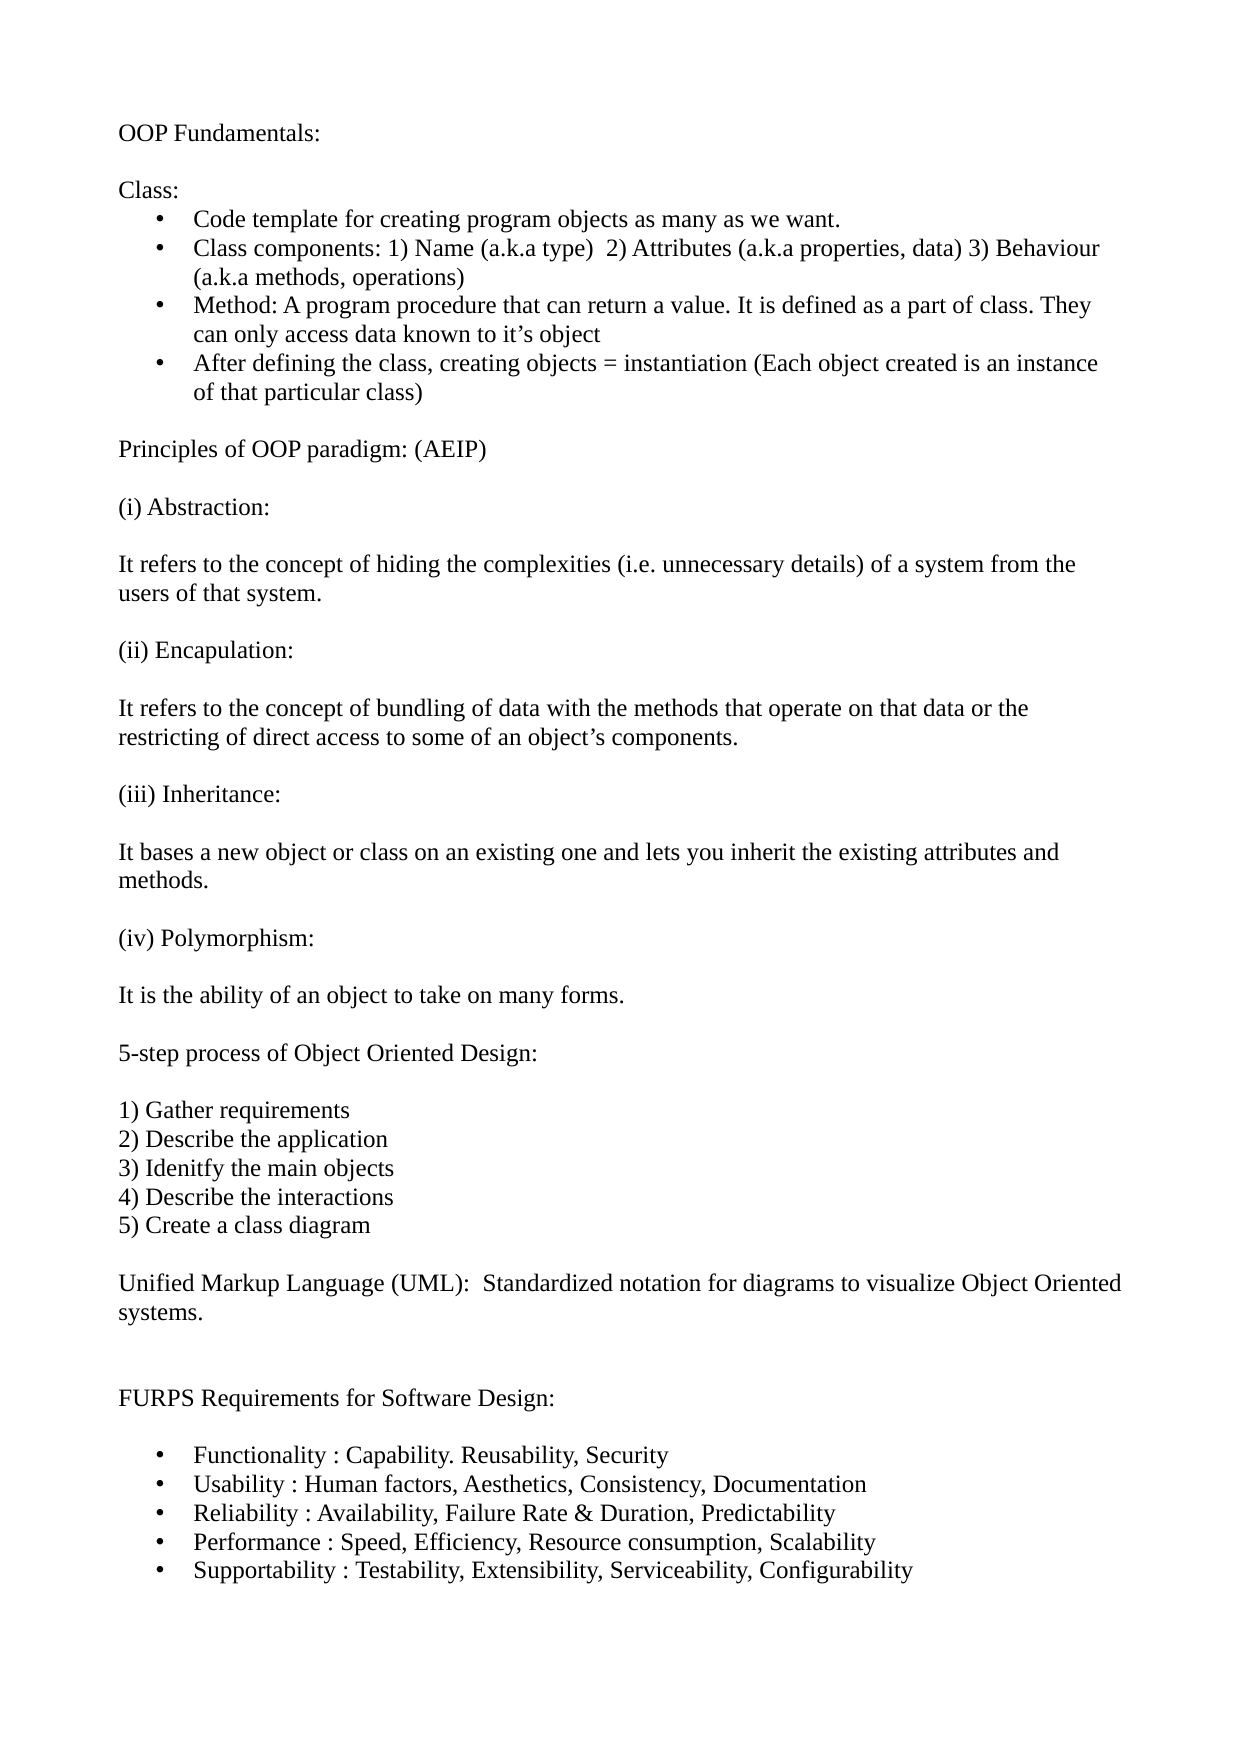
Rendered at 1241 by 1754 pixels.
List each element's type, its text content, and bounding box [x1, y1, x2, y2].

text Unified Markup Language (UML): Standardized notation for diagrams to visualize Object Oriented systems. [118, 1268, 1122, 1326]
text 5) Create a class diagram [118, 1211, 1122, 1239]
list Supportability : Testability, Extensibility, Serviceability, Configurability [156, 1556, 1122, 1584]
text (i) Abstraction: [118, 492, 1122, 521]
text Principles of OOP paradigm: (AEIP) [118, 434, 1122, 463]
text It refers to the concept of bundling of data with the methods that operate on that data or the restricting of direct access to some of an object’s components. [118, 693, 1122, 751]
text (iii) Inheritance: [118, 779, 1122, 808]
list Performance : Speed, Efficiency, Resource consumption, Scalability [156, 1527, 1122, 1556]
list After defining the class, creating objects = instantiation (Each object created is an instance of that particular class) [156, 348, 1122, 406]
list Code template for creating program objects as many as we want. [156, 204, 1122, 233]
text 3) Idenitfy the main objects [118, 1153, 1122, 1182]
text 5-step process of Object Oriented Design: [118, 1038, 1122, 1067]
list Functionality : Capability. Reusability, Security [156, 1441, 1122, 1469]
text (iv) Polymorphism: [118, 923, 1122, 952]
text 4) Describe the interactions [118, 1182, 1122, 1211]
list Reliability : Availability, Failure Rate & Duration, Predictability [156, 1498, 1122, 1527]
text (ii) Encapulation: [118, 636, 1122, 664]
list Class components: 1) Name (a.k.a type) 2) Attributes (a.k.a properties, data) 3) Behaviour (a.k.a methods, operations) [156, 233, 1122, 291]
text It bases a new object or class on an existing one and lets you inherit the existing attributes and methods. [118, 837, 1122, 894]
text OOP Fundamentals: [118, 118, 1122, 147]
text 2) Describe the application [118, 1124, 1122, 1153]
text It is the ability of an object to take on many forms. [118, 981, 1122, 1009]
list Usability : Human factors, Aesthetics, Consistency, Documentation [156, 1469, 1122, 1498]
text Class: [118, 176, 1122, 204]
text 1) Gather requirements [118, 1096, 1122, 1124]
text FURPS Requirements for Software Design: [118, 1383, 1122, 1412]
text It refers to the concept of hiding the complexities (i.e. unnecessary details) of a system from the users of that system. [118, 549, 1122, 607]
list Method: A program procedure that can return a value. It is defined as a part of class. They can only access data known to it’s object [156, 291, 1122, 348]
